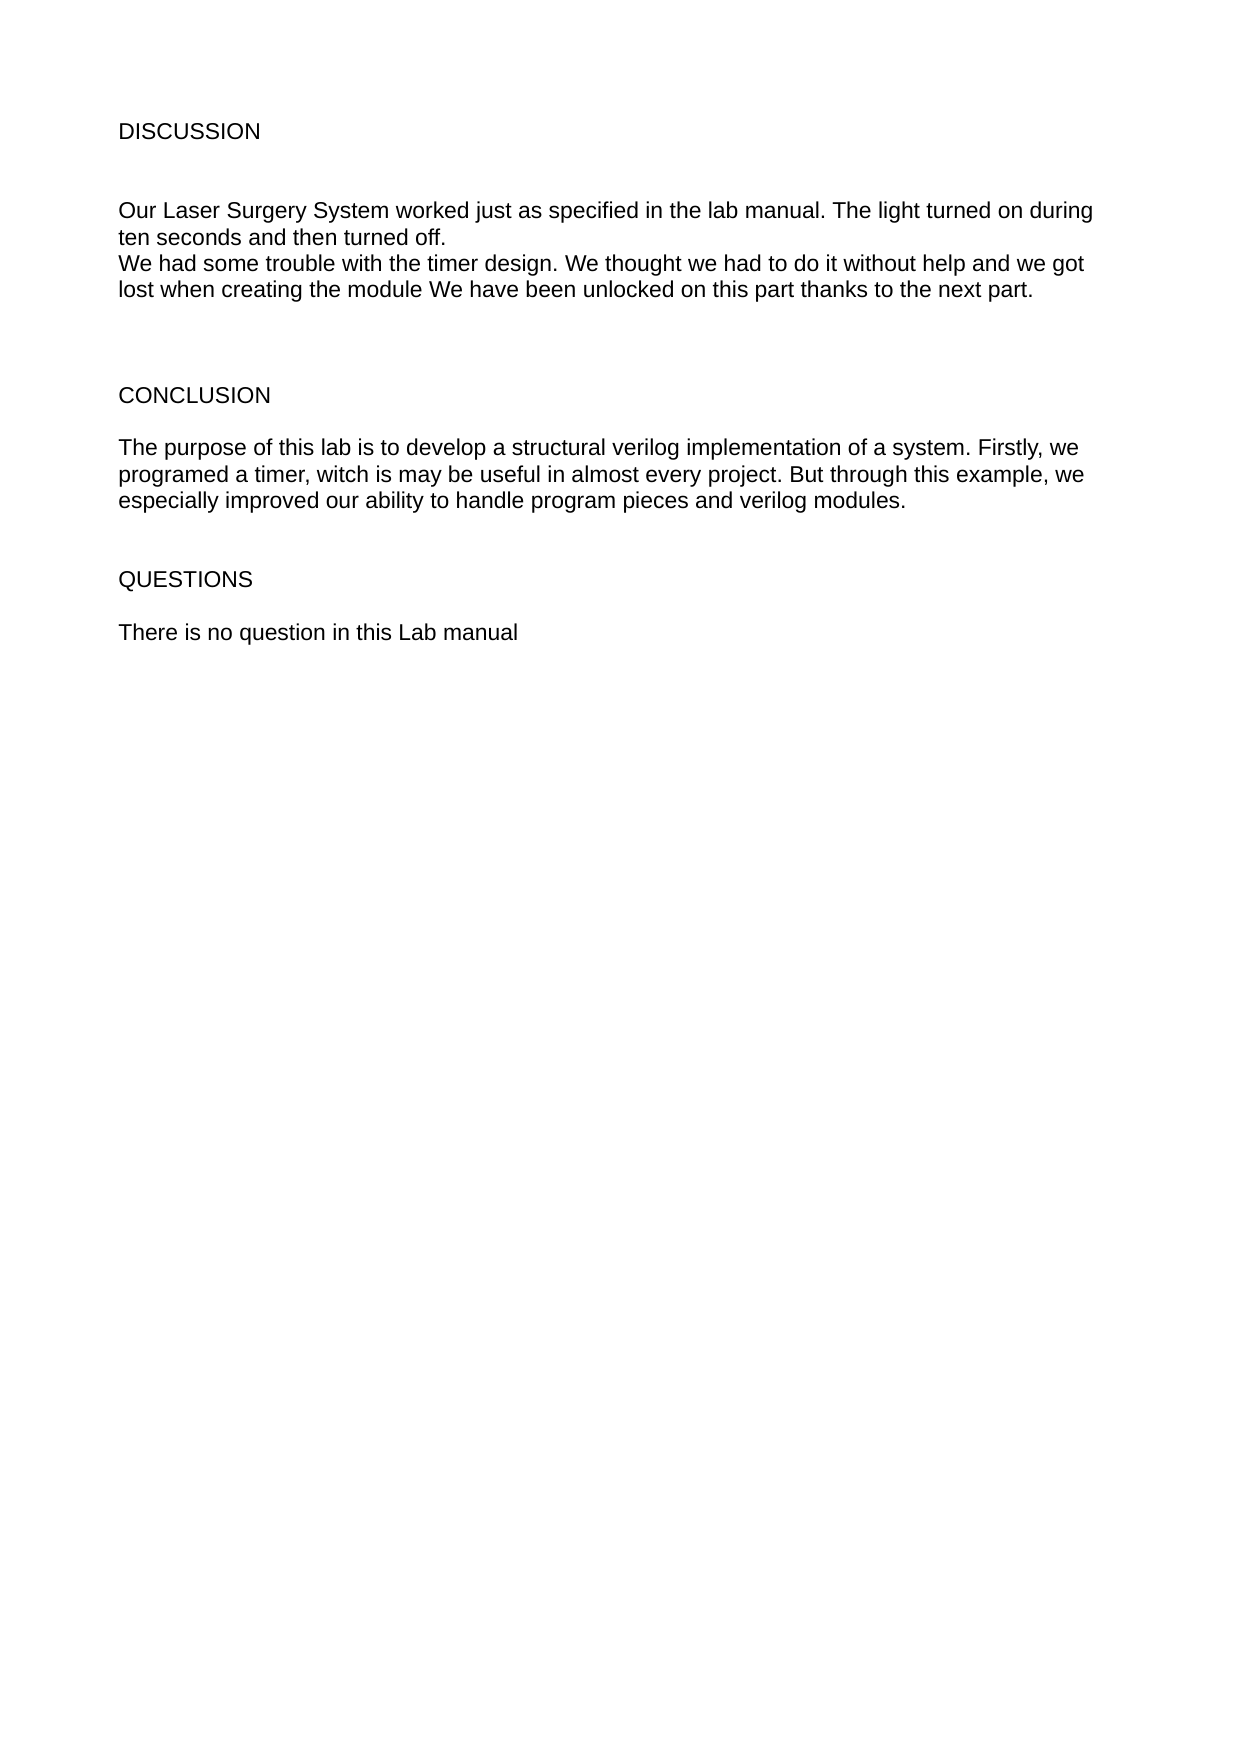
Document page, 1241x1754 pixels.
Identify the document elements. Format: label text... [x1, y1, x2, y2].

text The purpose of this lab is to develop a structural verilog implementation of a system. Firstly, we programed a timer, witch is may be useful in almost every project. But through this example, we especially improved our ability to handle program pieces and verilog modules. [118, 434, 1122, 513]
text QUESTIONS [118, 566, 1122, 592]
text Our Laser Surgery System worked just as specified in the lab manual. The light turned on during ten seconds and then turned off. [118, 197, 1122, 250]
text We had some trouble with the timer design. We thought we had to do it without help and we got lost when creating the module We have been unlocked on this part thanks to the next part. [118, 250, 1122, 303]
text CONCLUSION [118, 382, 1122, 408]
text There is no question in this Lab manual [118, 619, 1122, 645]
text DISCUSSION [118, 118, 1122, 144]
